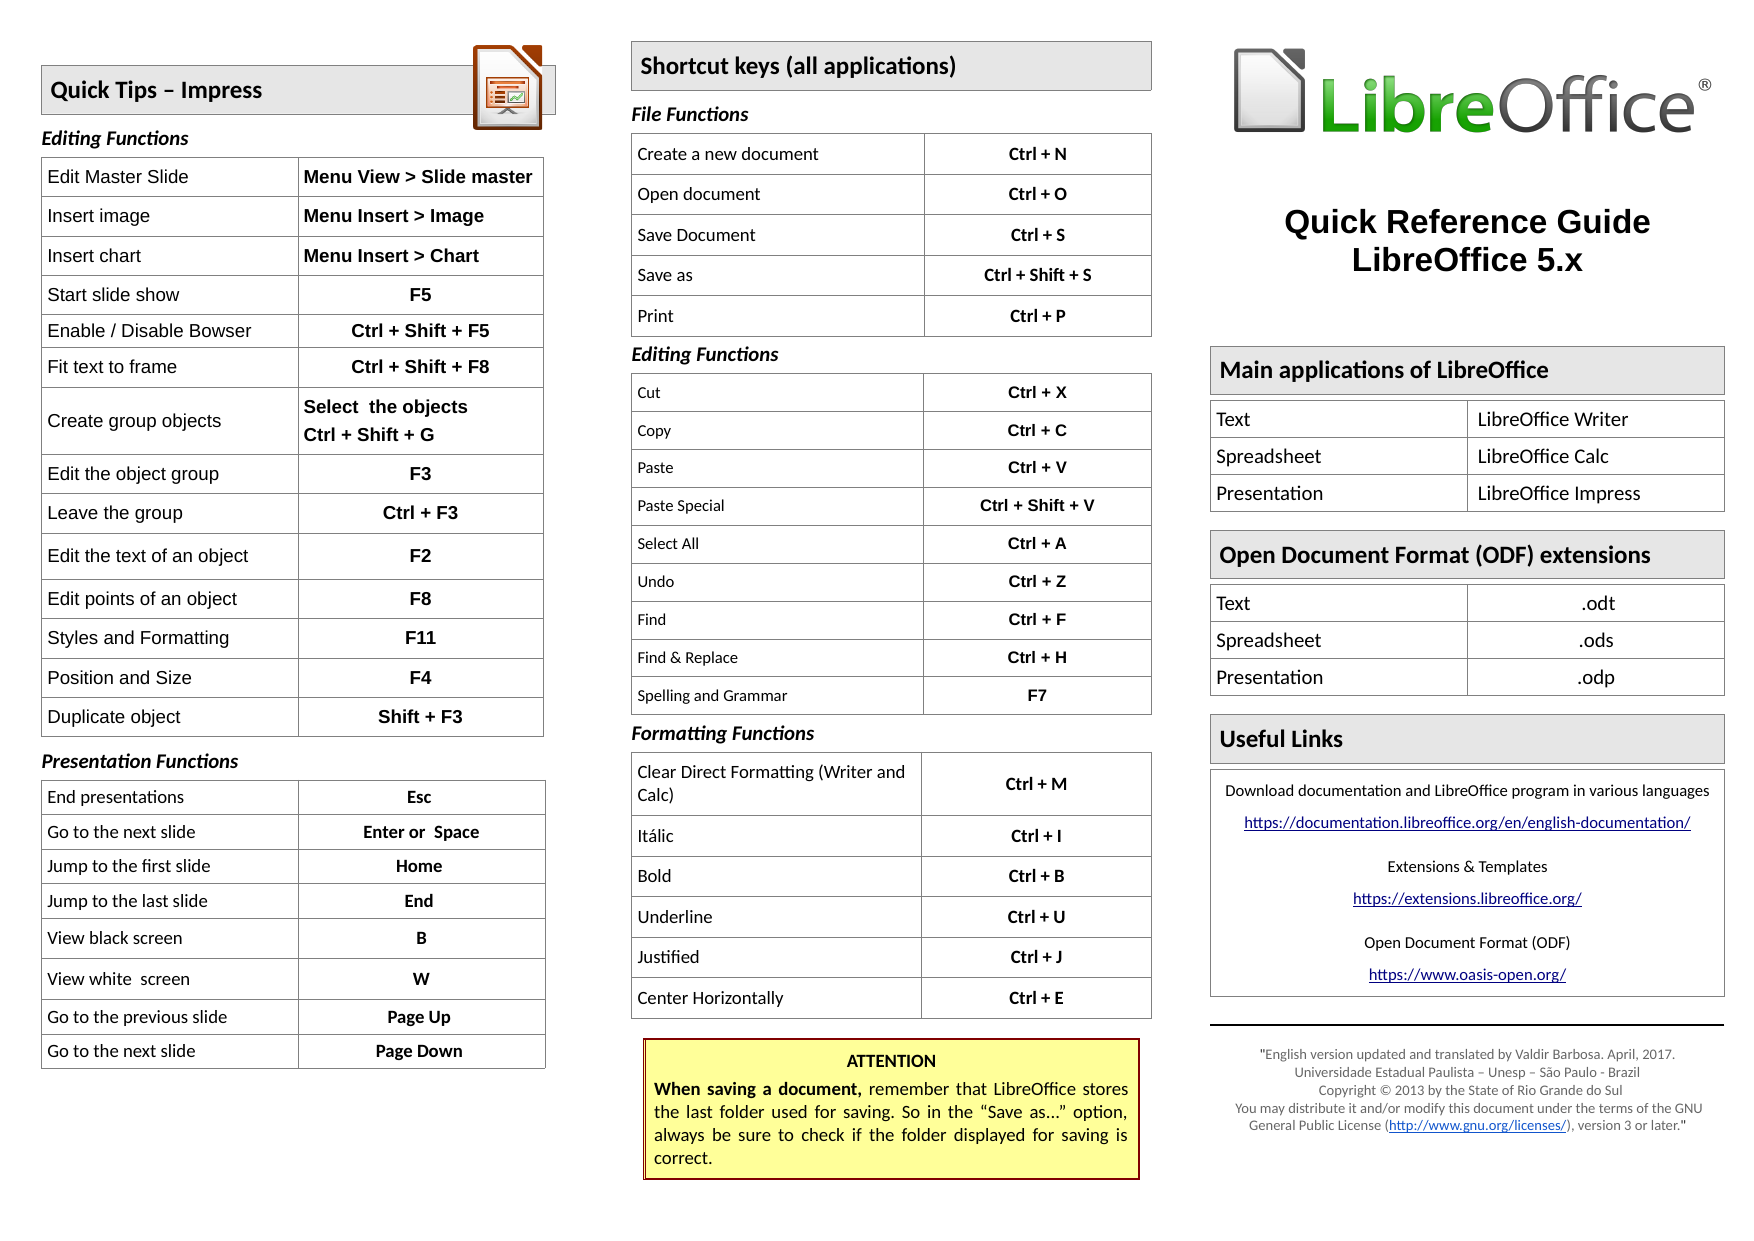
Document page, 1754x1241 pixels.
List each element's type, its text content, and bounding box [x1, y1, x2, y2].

table_cell Ctrl + Shift + V [924, 488, 1151, 525]
table_cell Ctrl + B [922, 857, 1151, 896]
table_cell Ctrl + J [922, 938, 1151, 977]
table_cell Go to the next slide [42, 1035, 298, 1068]
table_header Ctrl + N [925, 134, 1151, 173]
table_cell Ctrl + P [925, 296, 1151, 336]
table_cell Insert image [42, 197, 298, 236]
table_cell Jump to the first slide [42, 850, 298, 883]
table_cell Home [299, 850, 545, 883]
table_cell View black screen [42, 919, 298, 958]
table_cell Ctrl + S [925, 215, 1151, 254]
table_cell Styles and Formatting [42, 619, 298, 658]
table_cell Start slide show [42, 276, 298, 314]
table_cell Page Down [299, 1035, 545, 1068]
table_cell .ods [1468, 622, 1724, 658]
table_header Esc [299, 781, 545, 814]
table_header Download documentation and LibreOffice program in various languages https://documentation.libreoffice.org/en/english-documentation/ [1211, 770, 1724, 844]
text When saving a document, remember that LibreOffice stores the last folder used for saving. So in the “Save as...” option, always be sure to check if the folder displayed for saving is correct. [646, 1067, 1138, 1178]
table_header Text [1211, 585, 1467, 621]
table_cell Menu Insert > Image [299, 197, 543, 236]
table_header Create a new document [632, 134, 924, 173]
table_cell Position and Size [42, 659, 298, 697]
subtitle Useful Links [1211, 715, 1724, 763]
table_cell Ctrl + V [924, 450, 1151, 487]
table_cell Extensions & Templates https://extensions.libreoffice.org/ [1211, 845, 1724, 920]
subtitle Editing Functions [631, 342, 1151, 367]
table_cell LibreOffice Calc [1468, 438, 1724, 474]
table_cell B [299, 919, 545, 958]
picture [1220, 36, 1720, 140]
table_cell End [299, 884, 545, 917]
text Universidade Estadual Paulista – Unesp – São Paulo - Brazil Copyright © 2013 by the State of Rio Grande do Sul You may distribute it and/or modify this document under the terms of the GNU General Public License (http://www.gnu.org/licenses/), version 3 or later." [1210, 1063, 1724, 1134]
table_cell Ctrl + Shift + F5 [299, 315, 543, 347]
picture [473, 45, 543, 130]
table_cell Menu Insert > Chart [299, 237, 543, 275]
table_cell Shift + F3 [299, 698, 543, 736]
text "English version updated and translated by Valdir Barbosa. April, 2017. [1210, 1045, 1724, 1063]
table_cell Edit points of an object [42, 580, 298, 618]
table_cell Ctrl + Z [924, 564, 1151, 601]
table_cell Paste Special [632, 488, 923, 525]
table_cell Presentation [1211, 475, 1467, 511]
table_header Menu View > Slide master [299, 158, 543, 196]
table_cell F3 [299, 455, 543, 493]
table_cell Ctrl + F [924, 602, 1151, 638]
table_cell Spelling and Grammar [632, 677, 923, 714]
table_cell Enter or Space [299, 815, 545, 848]
text ATTENTION [646, 1040, 1138, 1067]
table_header Cut [632, 374, 923, 411]
table_cell Edit the text of an object [42, 534, 298, 579]
table_cell Edit the object group [42, 455, 298, 493]
table_cell Save Document [632, 215, 924, 254]
table_cell Save as [632, 256, 924, 295]
table_cell Ctrl + C [924, 412, 1151, 449]
table_cell Ctrl + O [925, 175, 1151, 214]
table_cell Bold [632, 857, 921, 896]
table_cell View white screen [42, 959, 298, 999]
table_header .odt [1468, 585, 1724, 621]
table_cell F4 [299, 659, 543, 697]
table_cell Fit text to frame [42, 348, 298, 387]
table_cell LibreOffice Impress [1468, 475, 1724, 511]
table_cell Print [632, 296, 924, 336]
table_cell Ctrl + F3 [299, 494, 543, 532]
table_cell Open document [632, 175, 924, 214]
table_cell Jump to the last slide [42, 884, 298, 917]
table_cell F8 [299, 580, 543, 618]
subtitle [543, 66, 555, 114]
table_cell Presentation [1211, 659, 1467, 695]
table_header End presentations [42, 781, 298, 814]
table_cell Center Horizontally [632, 978, 921, 1018]
table_cell Page Up [299, 1000, 545, 1033]
table_header Ctrl + X [924, 374, 1151, 411]
table_cell Ctrl + U [922, 897, 1151, 937]
subtitle File Functions [631, 102, 1151, 127]
table_cell Open Document Format (ODF) https://www.oasis-open.org/ [1211, 920, 1724, 996]
table_header Clear Direct Formatting (Writer and Calc) [632, 753, 921, 815]
table_cell Go to the next slide [42, 815, 298, 848]
table_cell Enable / Disable Bowser [42, 315, 298, 347]
table_header Text [1211, 401, 1467, 437]
subtitle Presentation Functions [41, 748, 556, 774]
table_cell F5 [299, 276, 543, 314]
table_cell Find [632, 602, 923, 638]
subtitle Formatting Functions [631, 720, 1151, 746]
table_cell Undo [632, 564, 923, 601]
table_cell Select All [632, 526, 923, 563]
table_cell Itálic [632, 816, 921, 856]
table_cell Spreadsheet [1211, 438, 1467, 474]
table_cell Go to the previous slide [42, 1000, 298, 1033]
table_cell Ctrl + Shift + F8 [299, 348, 543, 387]
table_cell F7 [924, 677, 1151, 714]
table_cell Justified [632, 938, 921, 977]
table_cell Insert chart [42, 237, 298, 275]
table_header LibreOffice Writer [1468, 401, 1724, 437]
table_cell F2 [299, 534, 543, 579]
table_cell Select the objects Ctrl + Shift + G [299, 388, 543, 454]
table_cell Spreadsheet [1211, 622, 1467, 658]
table_header Ctrl + M [922, 753, 1151, 815]
table_cell Copy [632, 412, 923, 449]
table_cell W [299, 959, 545, 999]
subtitle Main applications of LibreOffice [1211, 347, 1724, 394]
text Quick Reference Guide LibreOffice 5.x [1210, 202, 1724, 279]
subtitle Editing Functions [41, 126, 556, 151]
table_cell Create group objects [42, 388, 298, 454]
table_cell Underline [632, 897, 921, 937]
table_cell Ctrl + Shift + S [925, 256, 1151, 295]
subtitle Open Document Format (ODF) extensions [1211, 531, 1724, 578]
table_cell Paste [632, 450, 923, 487]
table_cell Find & Replace [632, 640, 923, 676]
table_cell Ctrl + H [924, 640, 1151, 676]
subtitle Quick Tips – Impress [42, 66, 473, 114]
table_cell Leave the group [42, 494, 298, 532]
table_cell Ctrl + I [922, 816, 1151, 856]
table_cell .odp [1468, 659, 1724, 695]
table_cell Duplicate object [42, 698, 298, 736]
table_cell Ctrl + E [922, 978, 1151, 1018]
table_header Edit Master Slide [42, 158, 298, 196]
subtitle Shortcut keys (all applications) [632, 42, 1151, 90]
table_cell F11 [299, 619, 543, 658]
table_cell Ctrl + A [924, 526, 1151, 563]
